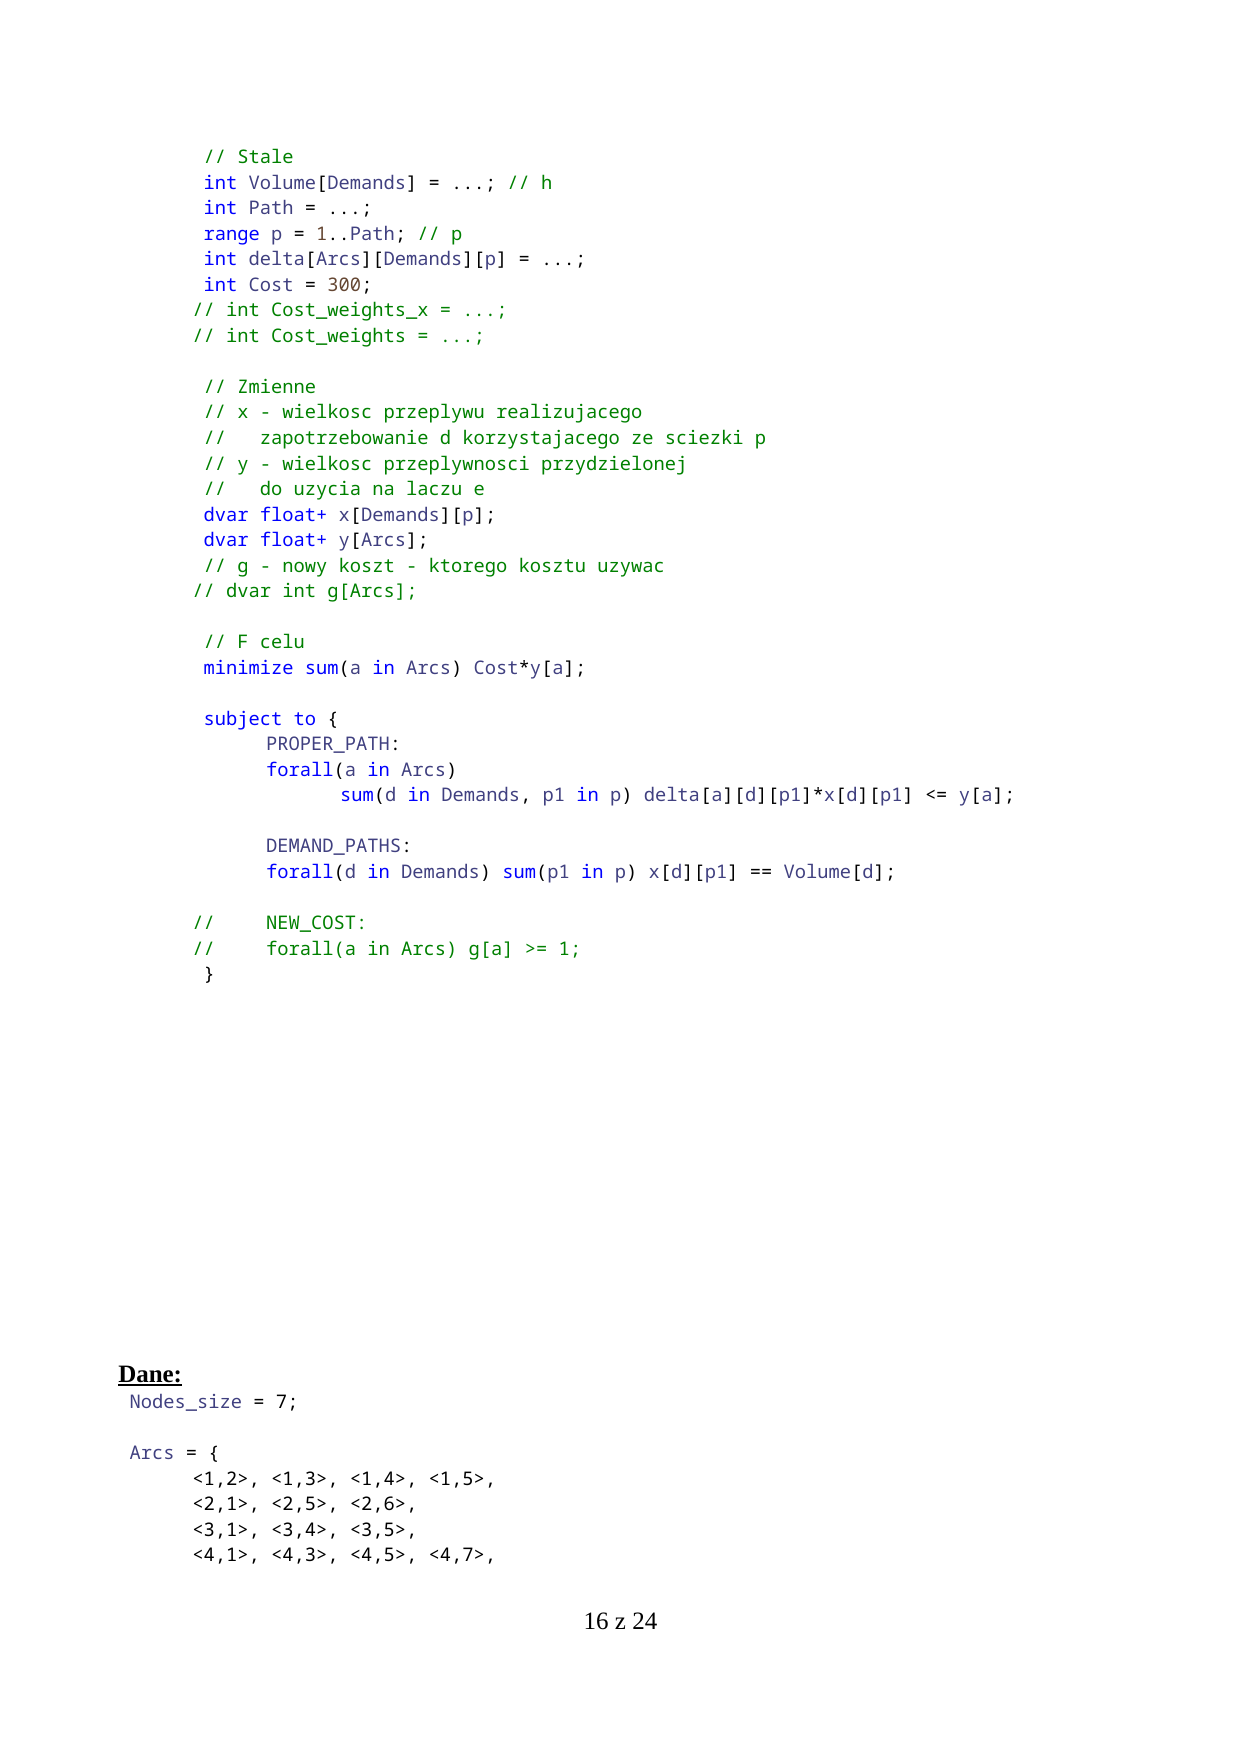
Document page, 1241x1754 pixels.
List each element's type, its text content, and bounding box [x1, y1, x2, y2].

text dvar float+ x[Demands][p]; [192, 501, 1122, 526]
text // g - nowy koszt - ktorego kosztu uzywac [192, 552, 1122, 577]
text // forall(a in Arcs) g[a] >= 1; [192, 935, 1122, 960]
text DEMAND_PATHS: [192, 833, 1122, 858]
text <3,1>, <3,4>, <3,5>, [118, 1516, 1122, 1541]
text int Volume[Demands] = ...; // h [192, 169, 1122, 195]
text // int Cost_weights_x = ...; [192, 297, 1122, 322]
text // zapotrzebowanie d korzystajacego ze sciezki p [192, 424, 1122, 450]
text sum(d in Demands, p1 in p) delta[a][d][p1]*x[d][p1] <= y[a]; [192, 782, 1122, 807]
text } [192, 960, 1122, 986]
text minimize sum(a in Arcs) Cost*y[a]; [192, 654, 1122, 679]
text forall(d in Demands) sum(p1 in p) x[d][p1] == Volume[d]; [192, 858, 1122, 884]
text Dane: [118, 1359, 1122, 1388]
text PROPER_PATH: [192, 731, 1122, 756]
text forall(a in Arcs) [192, 756, 1122, 782]
text int Path = ...; [192, 195, 1122, 220]
text // Stale [192, 144, 1122, 169]
text // Zmienne [192, 373, 1122, 399]
text <2,1>, <2,5>, <2,6>, [118, 1490, 1122, 1516]
text Nodes_size = 7; [118, 1388, 1122, 1414]
text // y - wielkosc przeplywnosci przydzielonej [192, 450, 1122, 475]
text // dvar int g[Arcs]; [192, 577, 1122, 603]
text Arcs = { [118, 1439, 1122, 1465]
text <1,2>, <1,3>, <1,4>, <1,5>, [118, 1465, 1122, 1490]
text // int Cost_weights = ...; [192, 322, 1122, 348]
text int Cost = 300; [192, 271, 1122, 297]
text // x - wielkosc przeplywu realizujacego [192, 399, 1122, 424]
text // do uzycia na laczu e [192, 475, 1122, 501]
text subject to { [192, 705, 1122, 731]
text // NEW_COST: [192, 909, 1122, 935]
text int delta[Arcs][Demands][p] = ...; [192, 246, 1122, 271]
text range p = 1..Path; // p [192, 220, 1122, 246]
text // F celu [192, 628, 1122, 654]
text dvar float+ y[Arcs]; [192, 526, 1122, 552]
text <4,1>, <4,3>, <4,5>, <4,7>, [118, 1541, 1122, 1567]
